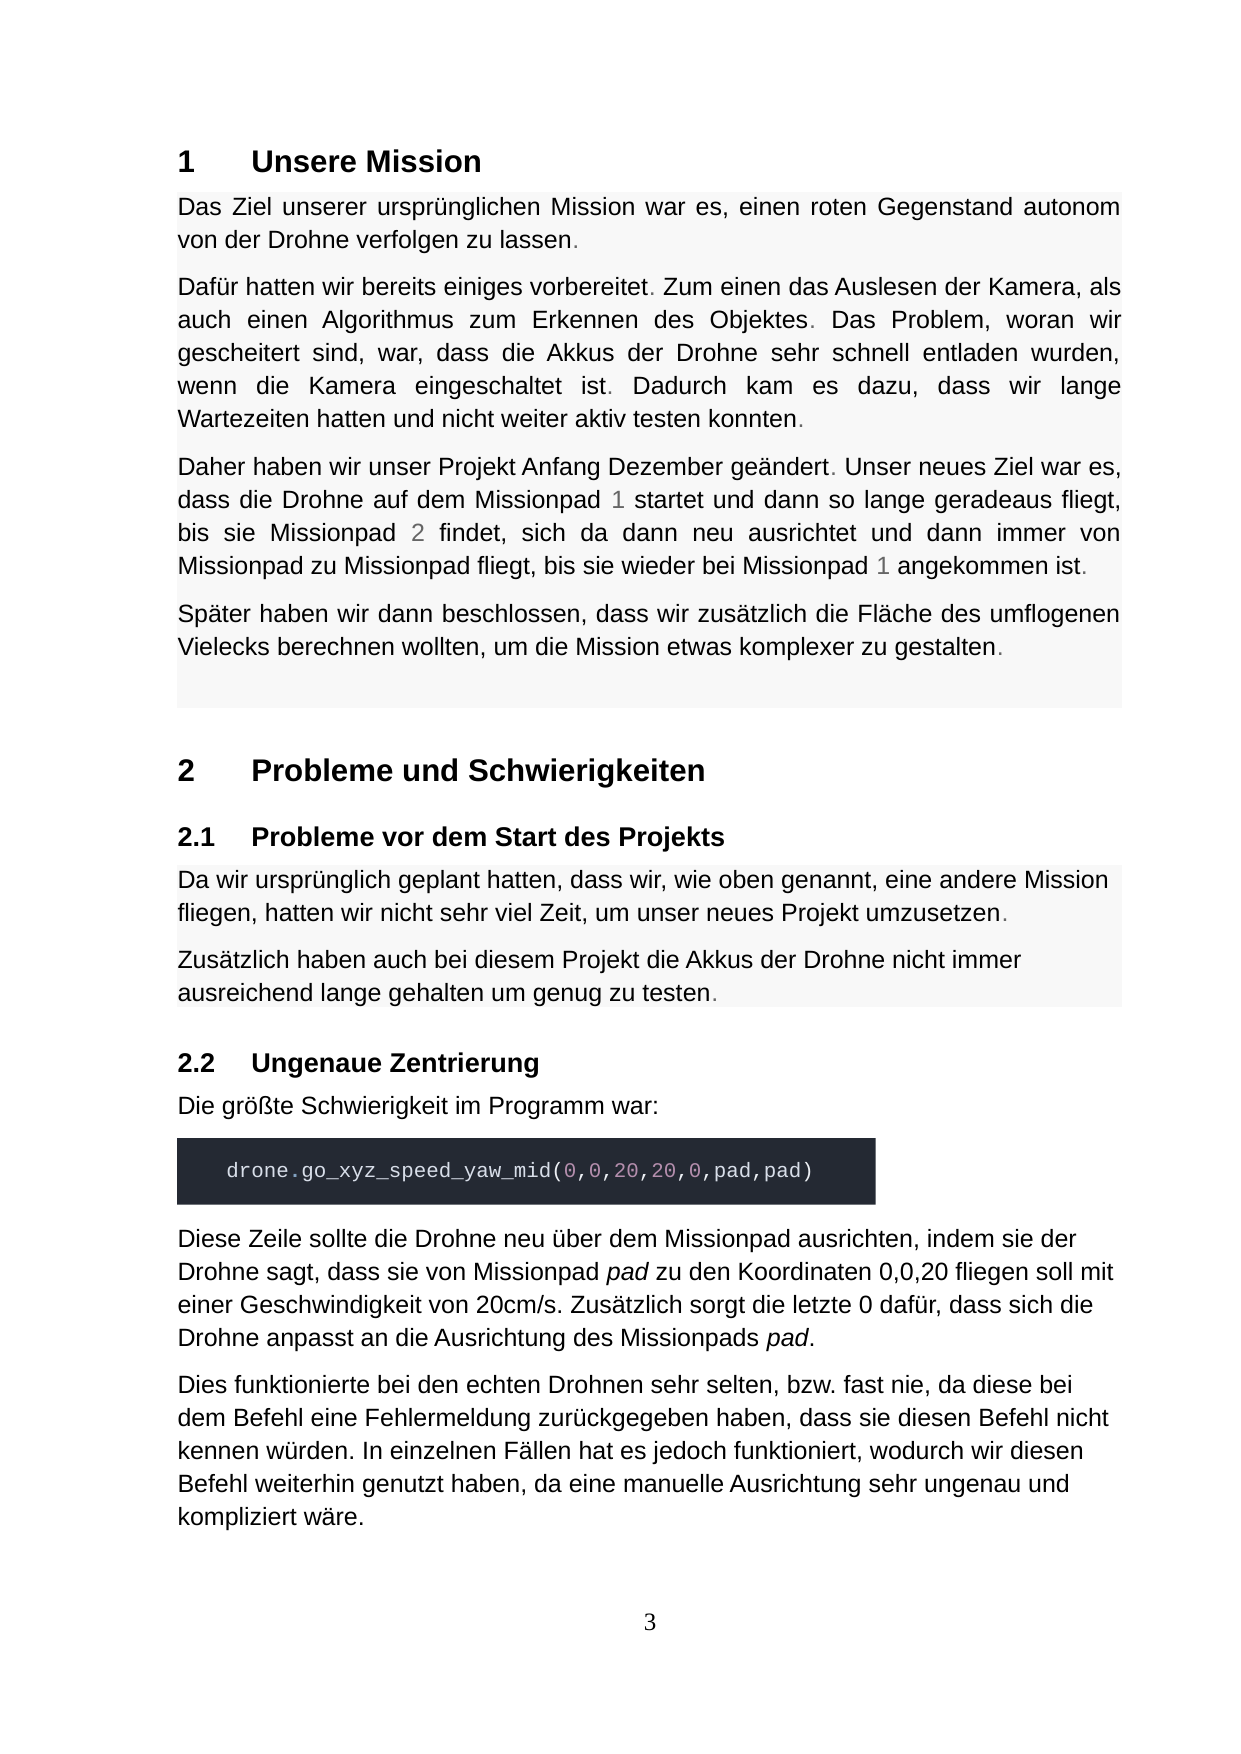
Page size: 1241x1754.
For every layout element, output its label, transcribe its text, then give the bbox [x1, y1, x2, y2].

text Diese Zeile sollte die Drohne neu über dem Missionpad ausrichten, indem sie der Drohne sagt, dass sie von Missionpad pad zu den Koordinaten 0,0,20 fliegen soll mit einer Geschwindigkeit von 20cm/s. Zusätzlich sorgt die letzte 0 dafür, dass sich die Drohne anpasst an die Ausrichtung des Missionpads pad. [177, 1224, 1122, 1351]
text Dafür hatten wir bereits einiges vorbereitet. Zum einen das Auslesen der Kamera, als auch einen Algorithmus zum Erkennen des Objektes. Das Problem, woran wir gescheitert sind, war, dass die Akkus der Drohne sehr schnell entladen wurden, wenn die Kamera eingeschaltet ist. Dadurch kam es dazu, dass wir lange Wartezeiten hatten und nicht weiter aktiv testen konnten. [177, 272, 1122, 433]
text Dies funktionierte bei den echten Drohnen sehr selten, bzw. fast nie, da diese bei dem Befehl eine Fehlermeldung zurückgegeben haben, dass sie diesen Befehl nicht kennen würden. In einzelnen Fällen hat es jedoch funktioniert, wodurch wir diesen Befehl weiterhin genutzt haben, da eine manuelle Ausrichtung sehr ungenau und kompliziert wäre. [177, 1370, 1122, 1531]
text Das Ziel unserer ursprünglichen Mission war es, einen roten Gegenstand autonom von der Drohne verfolgen zu lassen. [177, 192, 1122, 253]
subtitle Ungenaue Zentrierung [177, 1047, 1122, 1078]
subtitle Probleme und Schwierigkeiten [177, 752, 1122, 788]
text Daher haben wir unser Projekt Anfang Dezember geändert. Unser neues Ziel war es, dass die Drohne auf dem Missionpad 1 startet und dann so lange geradeaus fliegt, bis sie Missionpad 2 findet, sich da dann neu ausrichtet und dann immer von Missionpad zu Missionpad fliegt, bis sie wieder bei Missionpad 1 angekommen ist. [177, 452, 1122, 580]
text Zusätzlich haben auch bei diesem Projekt die Akkus der Drohne nicht immer ausreichend lange gehalten um genug zu testen. [177, 945, 1122, 1007]
text Da wir ursprünglich geplant hatten, dass wir, wie oben genannt, eine andere Mission fliegen, hatten wir nicht sehr viel Zeit, um unser neues Projekt umzusetzen. [177, 865, 1122, 927]
text Die größte Schwierigkeit im Programm war: [177, 1091, 1122, 1119]
text Später haben wir dann beschlossen, dass wir zusätzlich die Fläche des umflogenen Vielecks berechnen wollten, um die Mission etwas komplexer zu gestalten. [177, 598, 1122, 660]
subtitle Unsere Mission [177, 143, 1122, 179]
subtitle Probleme vor dem Start des Projekts [177, 821, 1122, 852]
